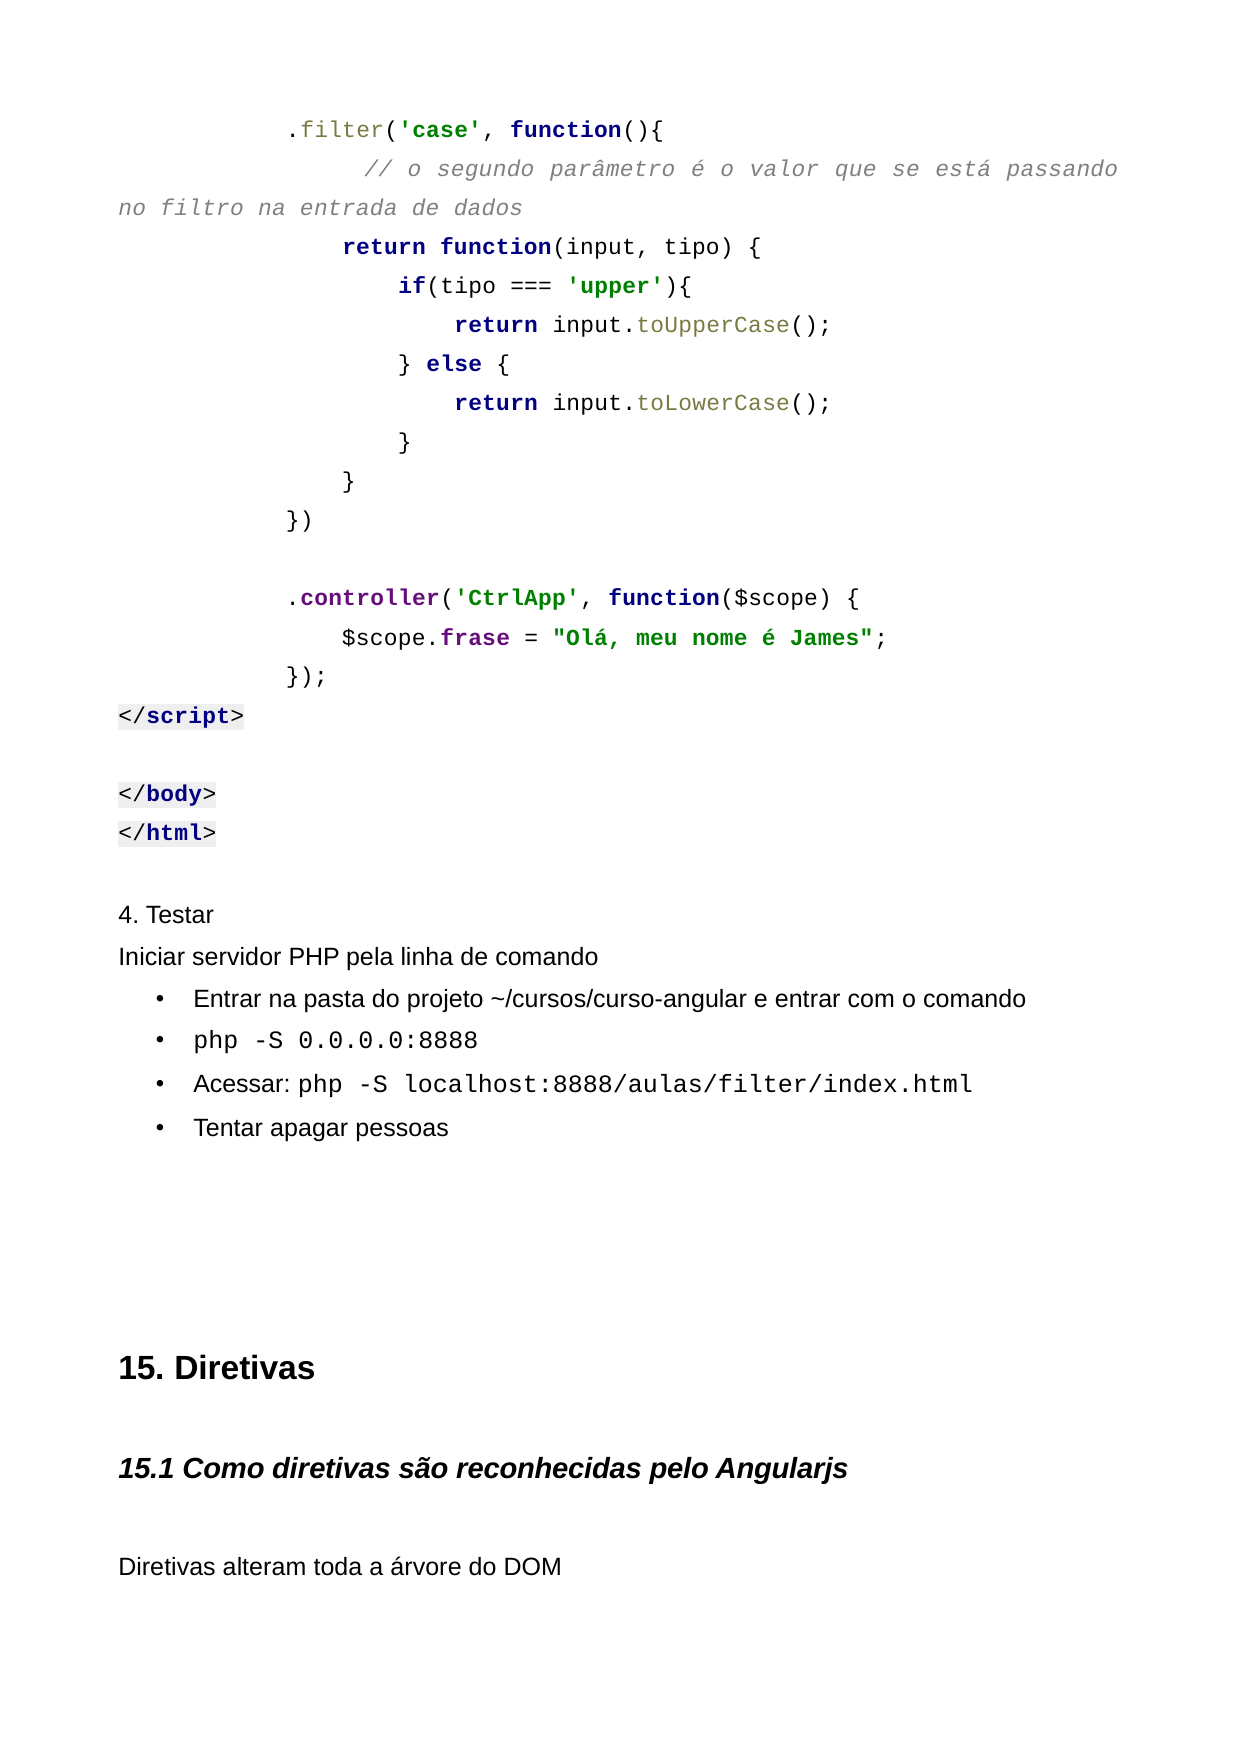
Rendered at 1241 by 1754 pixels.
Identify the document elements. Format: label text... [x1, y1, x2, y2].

subtitle 15.1 Como diretivas são reconhecidas pelo Angularjs [118, 1452, 1122, 1485]
subtitle 15. Diretivas [118, 1349, 1122, 1387]
list Tentar apagar pessoas [156, 1114, 1122, 1142]
text .filter('case', function(){ // o segundo parâmetro é o valor que se está passando no filtro na entrada de dados return function(input, tipo) { if(tipo === 'upper'){ return input.toUpperCase(); } else { return input.toLowerCase(); } } }) .controller('CtrlApp', function($scope) { $scope.frase = "Olá, meu nome é James"; }); </script> </body> </html> [118, 118, 1122, 847]
list php -S 0.0.0.0:8888 [156, 1027, 1122, 1056]
text 4. Testar [118, 901, 1122, 929]
text Iniciar servidor PHP pela linha de comando [118, 943, 1122, 971]
list Entrar na pasta do projeto ~/cursos/curso-angular e entrar com o comando [156, 985, 1122, 1013]
text Diretivas alteram toda a árvore do DOM [118, 1553, 1122, 1581]
list Acessar: php -S localhost:8888/aulas/filter/index.html [156, 1070, 1122, 1100]
